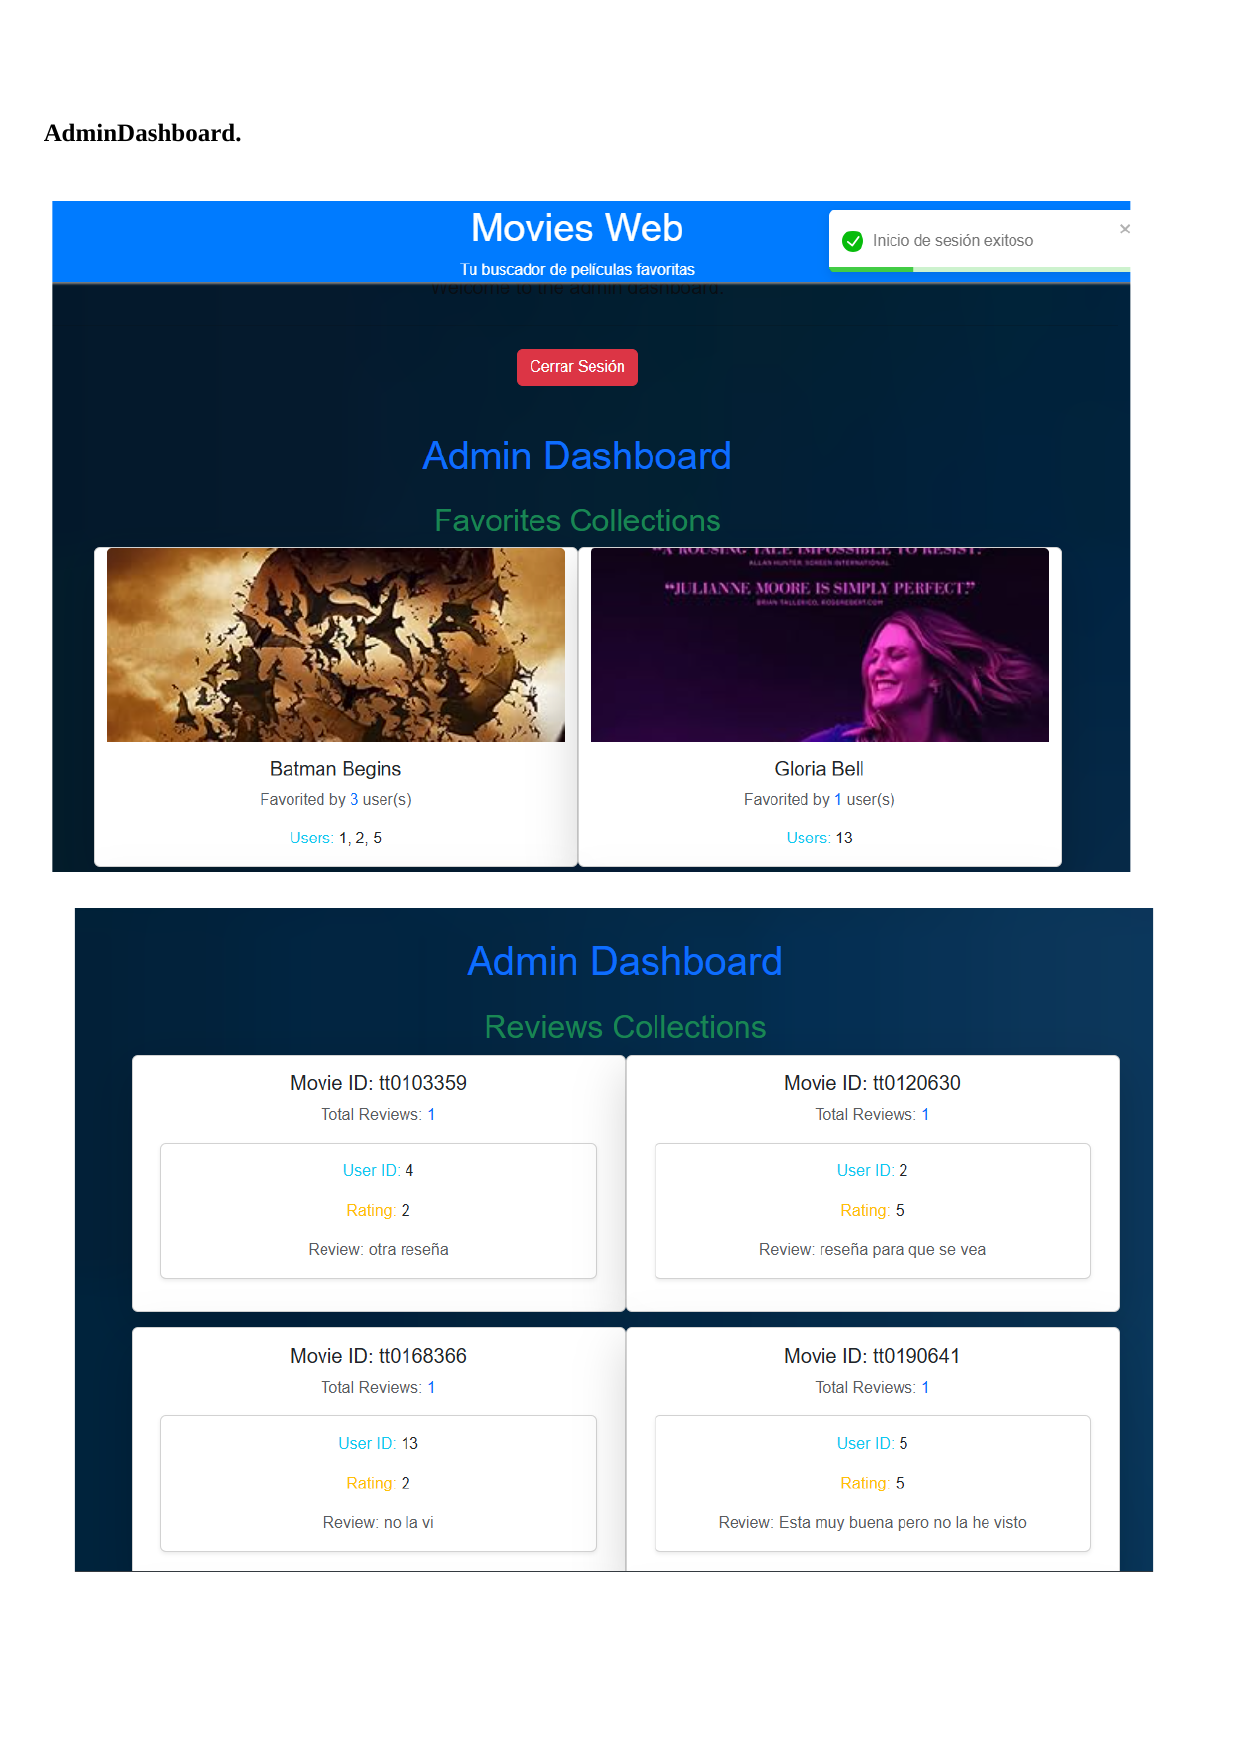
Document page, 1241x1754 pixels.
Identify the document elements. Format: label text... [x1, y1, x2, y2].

picture [74, 908, 1154, 1572]
picture [52, 201, 1131, 872]
text AdminDashboard. [43, 118, 1122, 147]
